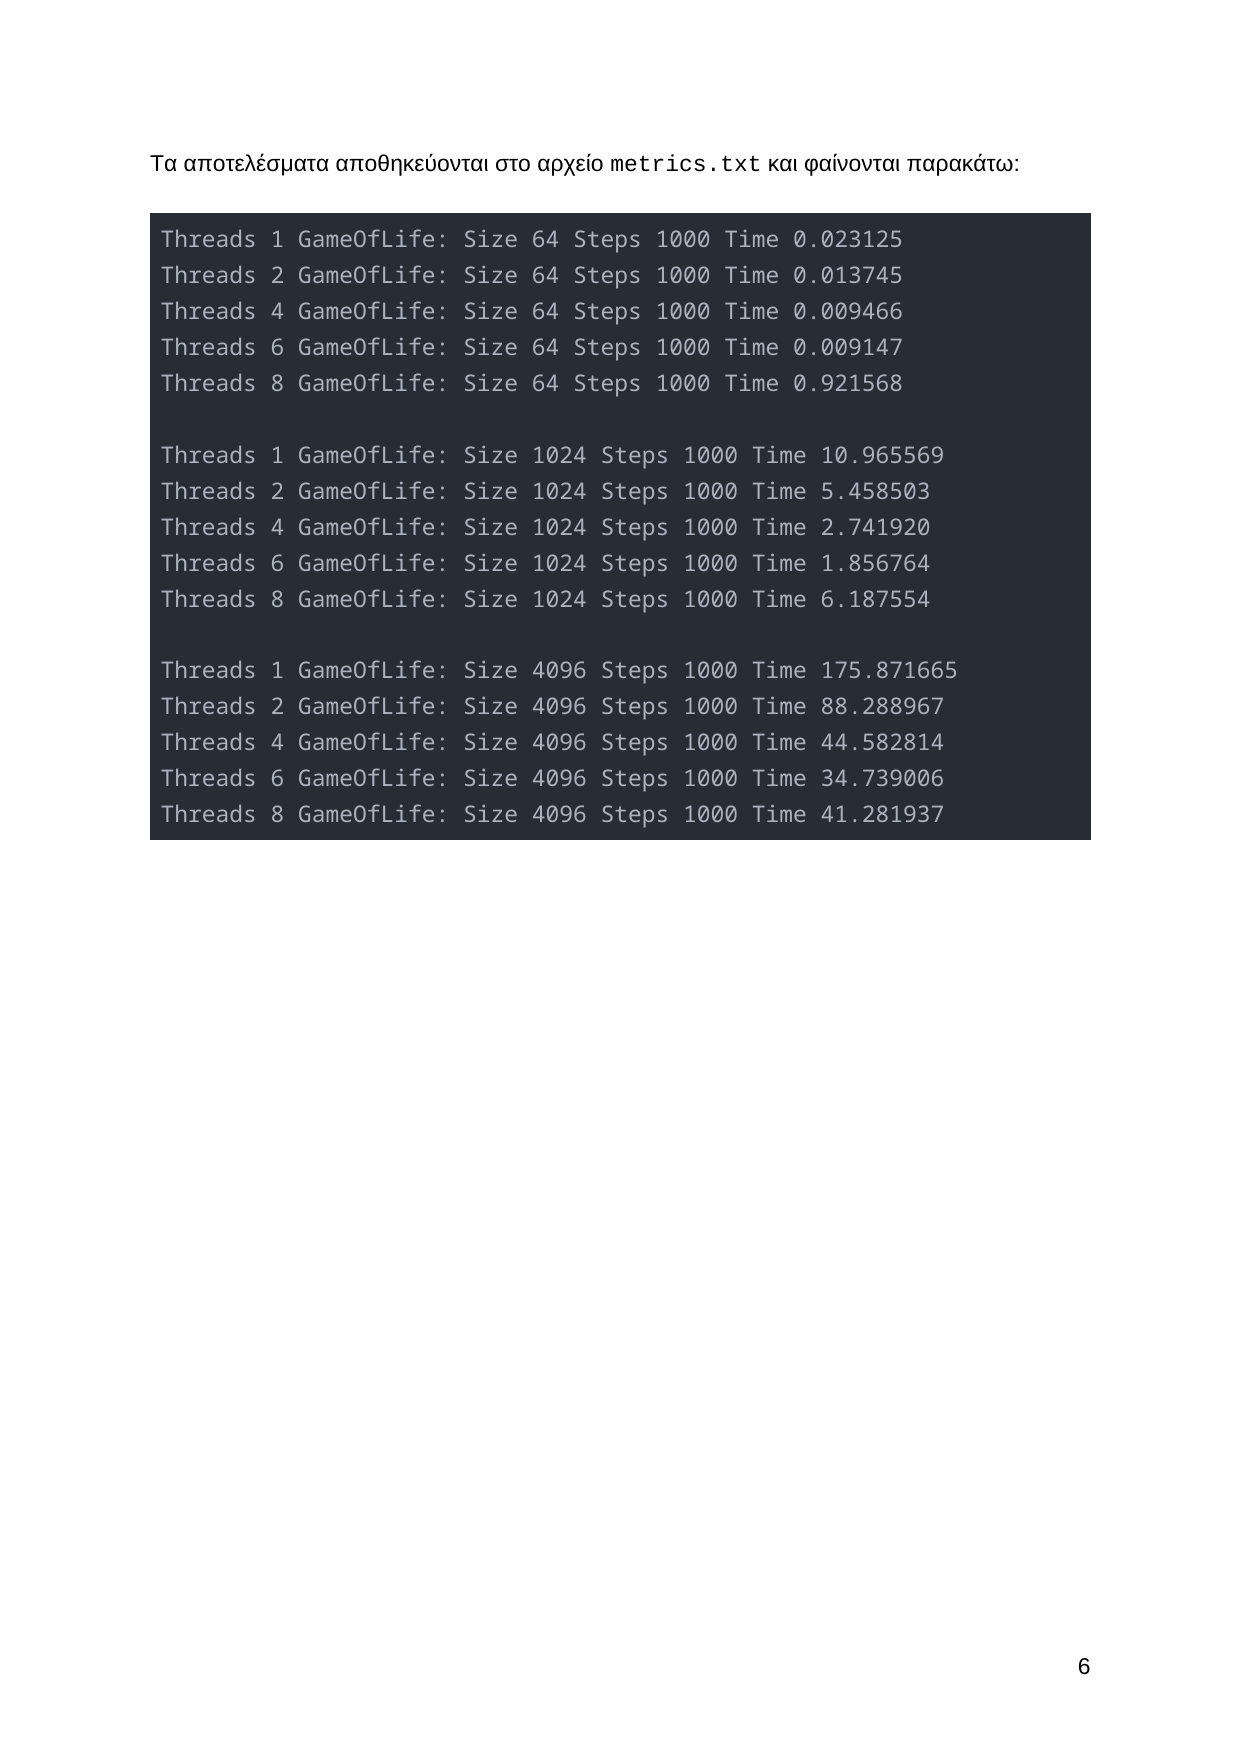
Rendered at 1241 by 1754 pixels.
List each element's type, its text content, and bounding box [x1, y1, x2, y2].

table_header Threads 1 GameOfLife: Size 64 Steps 1000 Time 0.023125 Threads 2 GameOfLife: Size 64 Steps 1000 Time 0.013745 Threads 4 GameOfLife: Size 64 Steps 1000 Time 0.009466 Threads 6 GameOfLife: Size 64 Steps 1000 Time 0.009147 Threads 8 GameOfLife: Size 64 Steps 1000 Time 0.921568 Threads 1 GameOfLife: Size 1024 Steps 1000 Time 10.965569 Threads 2 GameOfLife: Size 1024 Steps 1000 Time 5.458503 Threads 4 GameOfLife: Size 1024 Steps 1000 Time 2.741920 Threads 6 GameOfLife: Size 1024 Steps 1000 Time 1.856764 Threads 8 GameOfLife: Size 1024 Steps 1000 Time 6.187554 Threads 1 GameOfLife: Size 4096 Steps 1000 Time 175.871665 Threads 2 GameOfLife: Size 4096 Steps 1000 Time 88.288967 Threads 4 GameOfLife: Size 4096 Steps 1000 Time 44.582814 Threads 6 GameOfLife: Size 4096 Steps 1000 Time 34.739006 Threads 8 GameOfLife: Size 4096 Steps 1000 Time 41.281937 [150, 213, 1091, 840]
text Τα αποτελέσματα αποθηκεύονται στο αρχείο metrics.txt και φαίνονται παρακάτω: [150, 150, 1090, 178]
